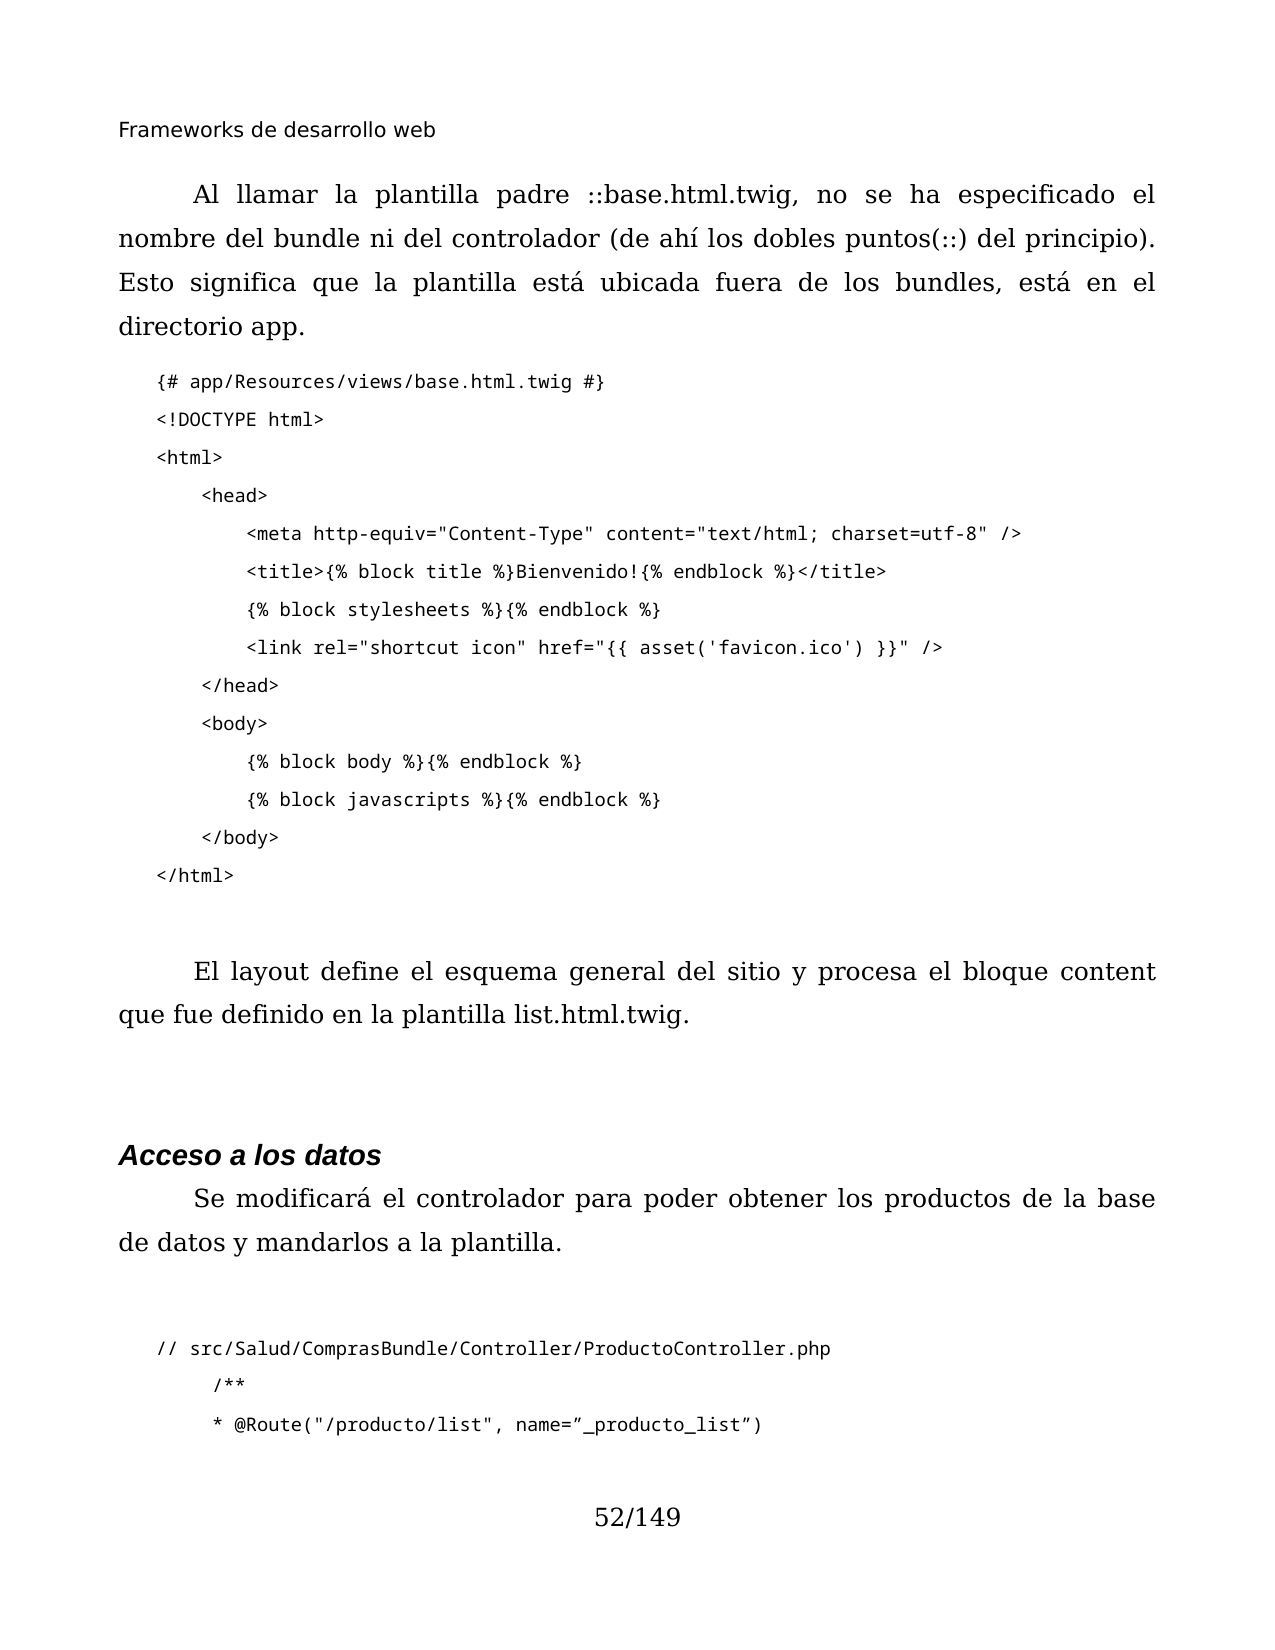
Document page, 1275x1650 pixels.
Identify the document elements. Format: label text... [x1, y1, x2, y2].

text {% block stylesheets %}{% endblock %} [118, 596, 1157, 622]
text <title>{% block title %}Bienvenido!{% endblock %}</title> [118, 558, 1157, 584]
text </body> [118, 824, 1157, 850]
text <head> [118, 482, 1157, 508]
text {% block javascripts %}{% endblock %} [118, 786, 1157, 812]
text <body> [118, 710, 1157, 736]
subtitle Acceso a los datos [118, 1138, 1157, 1172]
text </head> [118, 672, 1157, 698]
text {# app/Resources/views/base.html.twig #} [118, 368, 1157, 394]
text * @Route("/producto/list", name=”_producto_list”) [118, 1411, 1157, 1436]
text El layout define el esquema general del sitio y procesa el bloque content que fue definido en la plantilla list.html.twig. [118, 957, 1157, 1030]
text Al llamar la plantilla padre ::base.html.twig, no se ha especificado el nombre del bundle ni del controlador (de ahí los dobles puntos(::) del principio). Esto significa que la plantilla está ubicada fuera de los bundles, está en el directorio app. [118, 181, 1157, 341]
text {% block body %}{% endblock %} [118, 748, 1157, 774]
text Se modificará el controlador para poder obtener los productos de la base de datos y mandarlos a la plantilla. [118, 1184, 1157, 1257]
text // src/Salud/ComprasBundle/Controller/ProductoController.php [118, 1335, 1157, 1360]
text <html> [118, 444, 1157, 470]
text <meta http-equiv="Content-Type" content="text/html; charset=utf-8" /> [118, 520, 1157, 546]
text <link rel="shortcut icon" href="{{ asset('favicon.ico') }}" /> [118, 634, 1157, 660]
text </html> [118, 862, 1157, 888]
text /** [118, 1373, 1157, 1398]
text <!DOCTYPE html> [118, 406, 1157, 432]
